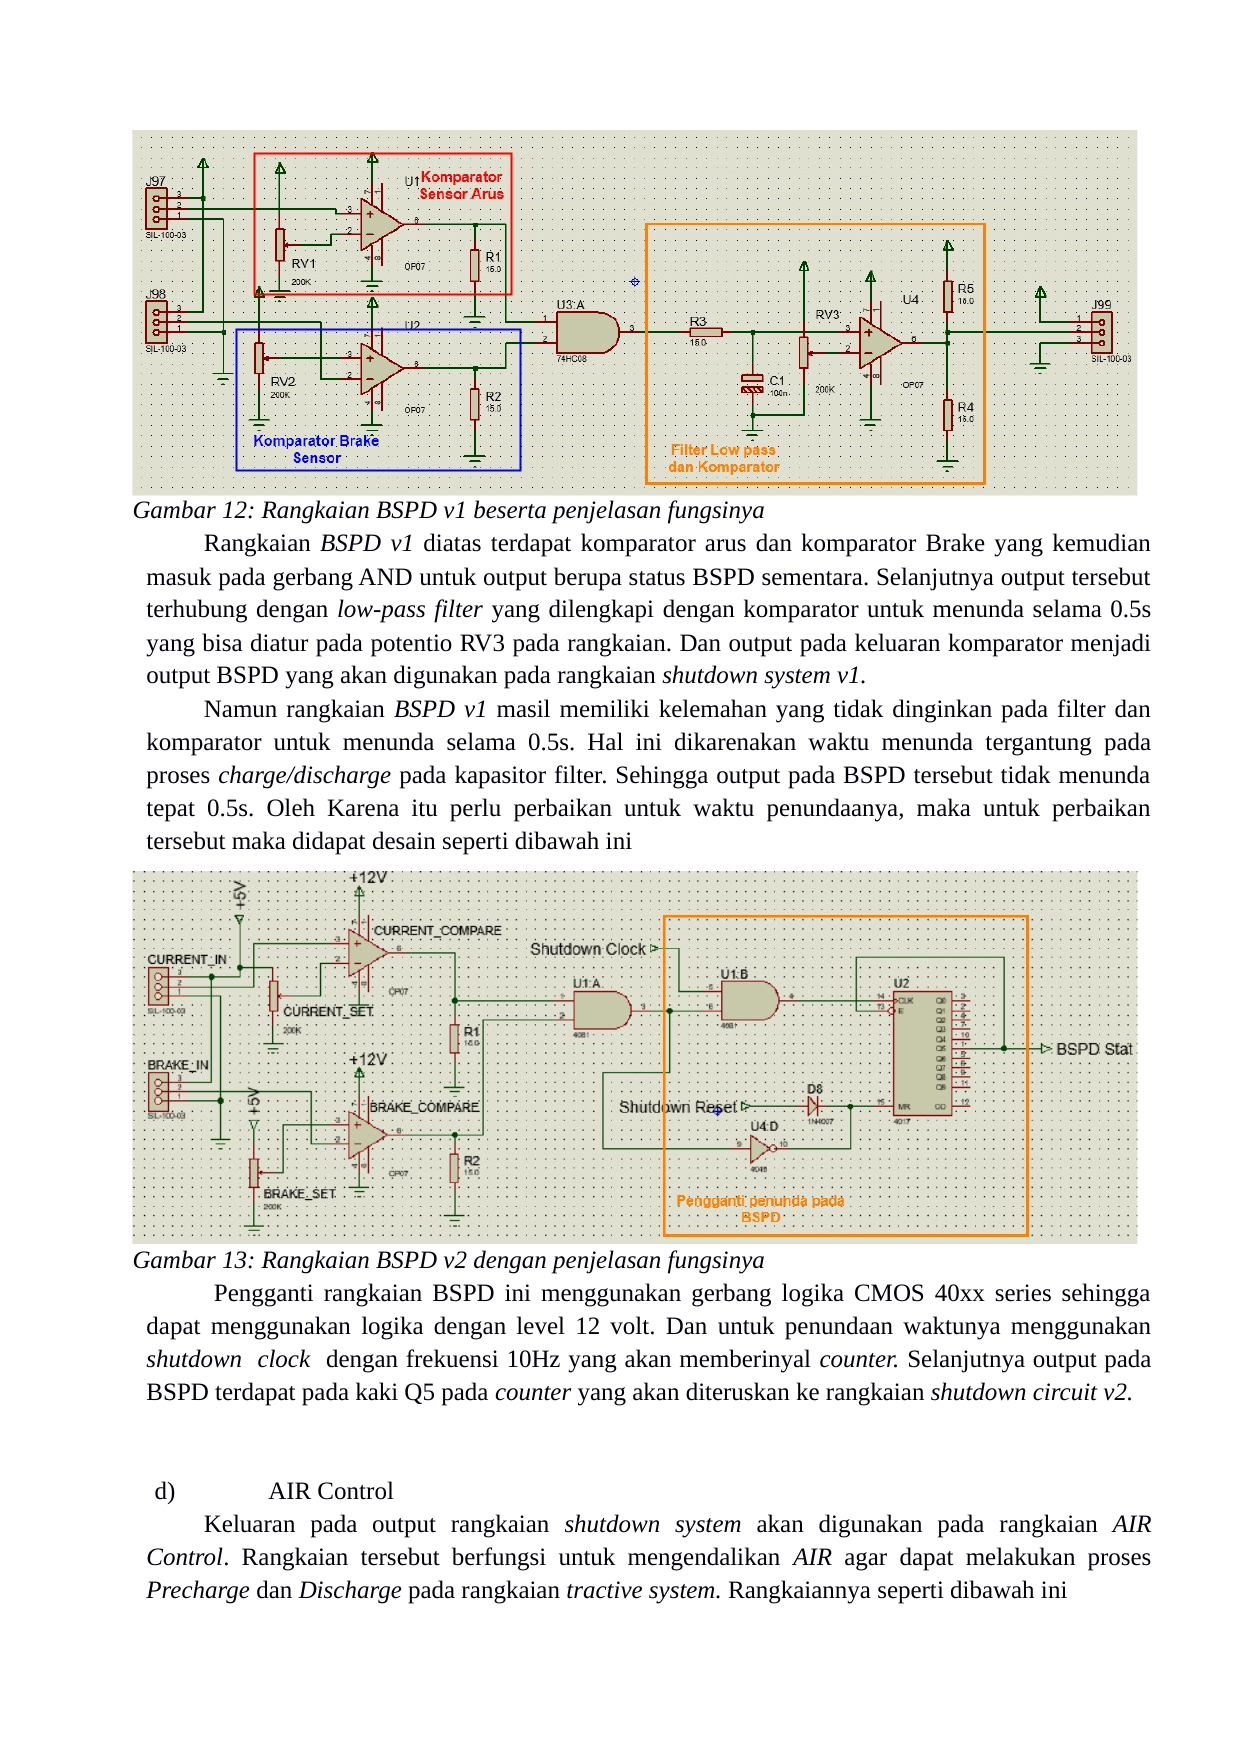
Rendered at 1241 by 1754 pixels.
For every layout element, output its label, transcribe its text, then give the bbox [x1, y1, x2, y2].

text Namun rangkaian BSPD v1 masil memiliki kelemahan yang tidak dinginkan pada filter dan komparator untuk menunda selama 0.5s. Hal ini dikarenakan waktu menunda tergantung pada proses ​​charge/discharge pada kapasitor filter. Sehingga output pada BSPD tersebut tidak menunda tepat 0.5s. Oleh Karena itu perlu perbaikan untuk waktu penundaanya, maka untuk perbaikan tersebut maka didapat desain seperti dibawah ini [146, 694, 1152, 854]
picture [132, 871, 1138, 1245]
picture [132, 130, 1138, 496]
list AIR Control [148, 1476, 1152, 1504]
text Rangkaian BSPD v1 diatas terdapat komparator arus dan komparator Brake yang kemudian masuk pada gerbang AND untuk output berupa status BSPD sementara. Selanjutnya output tersebut terhubung dengan low-pass filter yang dilengkapi dengan komparator untuk menunda selama 0.5s yang bisa diatur pada potentio RV3 pada rangkaian. Dan output pada keluaran komparator menjadi output BSPD yang akan digunakan pada rangkaian shutdown system v1. [132, 118, 1152, 689]
text Gambar 11: Rangkaian BSPD v1 beserta penjelasan fungsinya [132, 496, 1138, 524]
text Pengganti rangkaian BSPD ini menggunakan gerbang logika CMOS 40xx series sehingga dapat menggunakan logika dengan level 12 volt. Dan untuk penundaan waktunya menggunakan shutdown clock dengan frekuensi 10Hz yang akan memberinyal counter. Selanjutnya output pada BSPD terdapat pada kaki Q5 pada counter yang akan diteruskan ke rangkaian shutdown circuit v2. [132, 859, 1152, 1406]
text Keluaran pada output rangkaian shutdown system akan digunakan pada rangkaian AIR Control. Rangkaian tersebut berfungsi untuk mengendalikan AIR agar dapat melakukan proses Precharge dan Discharge pada rangkaian tractive system. Rangkaiannya seperti dibawah ini [146, 1509, 1152, 1604]
text Gambar 12: Rangkaian BSPD v2 dengan penjelasan fungsinya [132, 1245, 1138, 1273]
